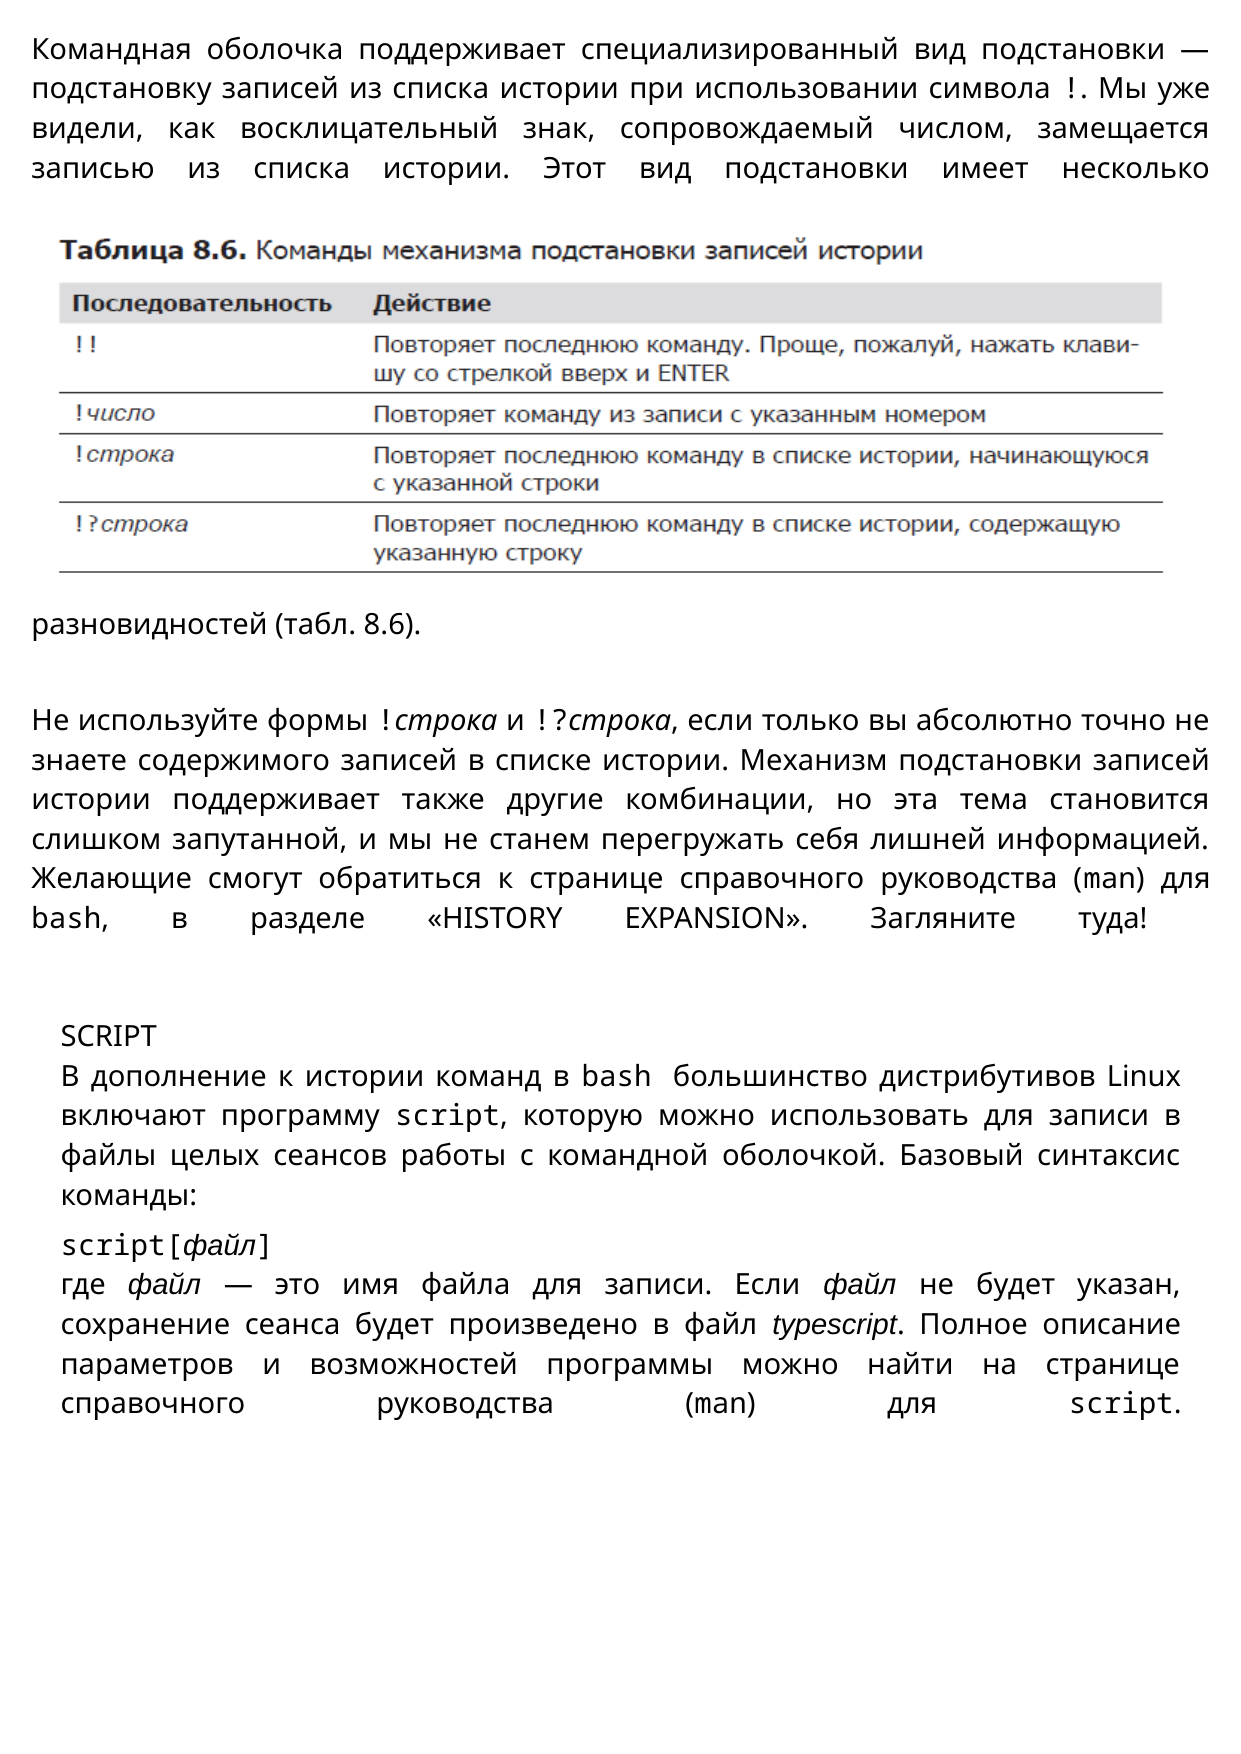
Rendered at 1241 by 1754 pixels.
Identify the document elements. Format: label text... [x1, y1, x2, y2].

text script[файл] где файл — это имя файла для записи. Если файл не будет указан, сохранение сеанса будет произведено в файл typescript. Полное описание параметров и возможностей программы можно найти на странице справочного руководства (man) для script. [60, 1224, 1181, 1462]
text разновидностей (табл. 8.6). [31, 603, 1210, 643]
text Командная оболочка поддерживает специализированный вид подстановки — подстановку записей из списка истории при использовании символа !. Мы уже видели, как восклицательный знак, сопровождаемый числом, замещается записью из списка истории. Этот вид подстановки имеет несколько [31, 28, 1210, 221]
picture [31, 221, 1211, 603]
text Не используйте формы !строка и !?строка, если только вы абсолютно точно не знаете содержимого записей в списке истории. Механизм подстановки записей истории поддерживает также другие комбинации, но эта тема становится слишком запутанной, и мы не станем перегружать себя лишней информацией. Желающие смогут обратиться к странице справочного руководства (man) для bash, в разделе «HISTORY EXPANSION». Загляните туда! [31, 699, 1210, 971]
text SCRIPT В дополнение к истории команд в bash большинство дистрибутивов Linux включают программу script, которую можно использовать для записи в файлы целых сеансов работы с командной оболочкой. Базовый синтаксис команды: [60, 975, 1181, 1213]
